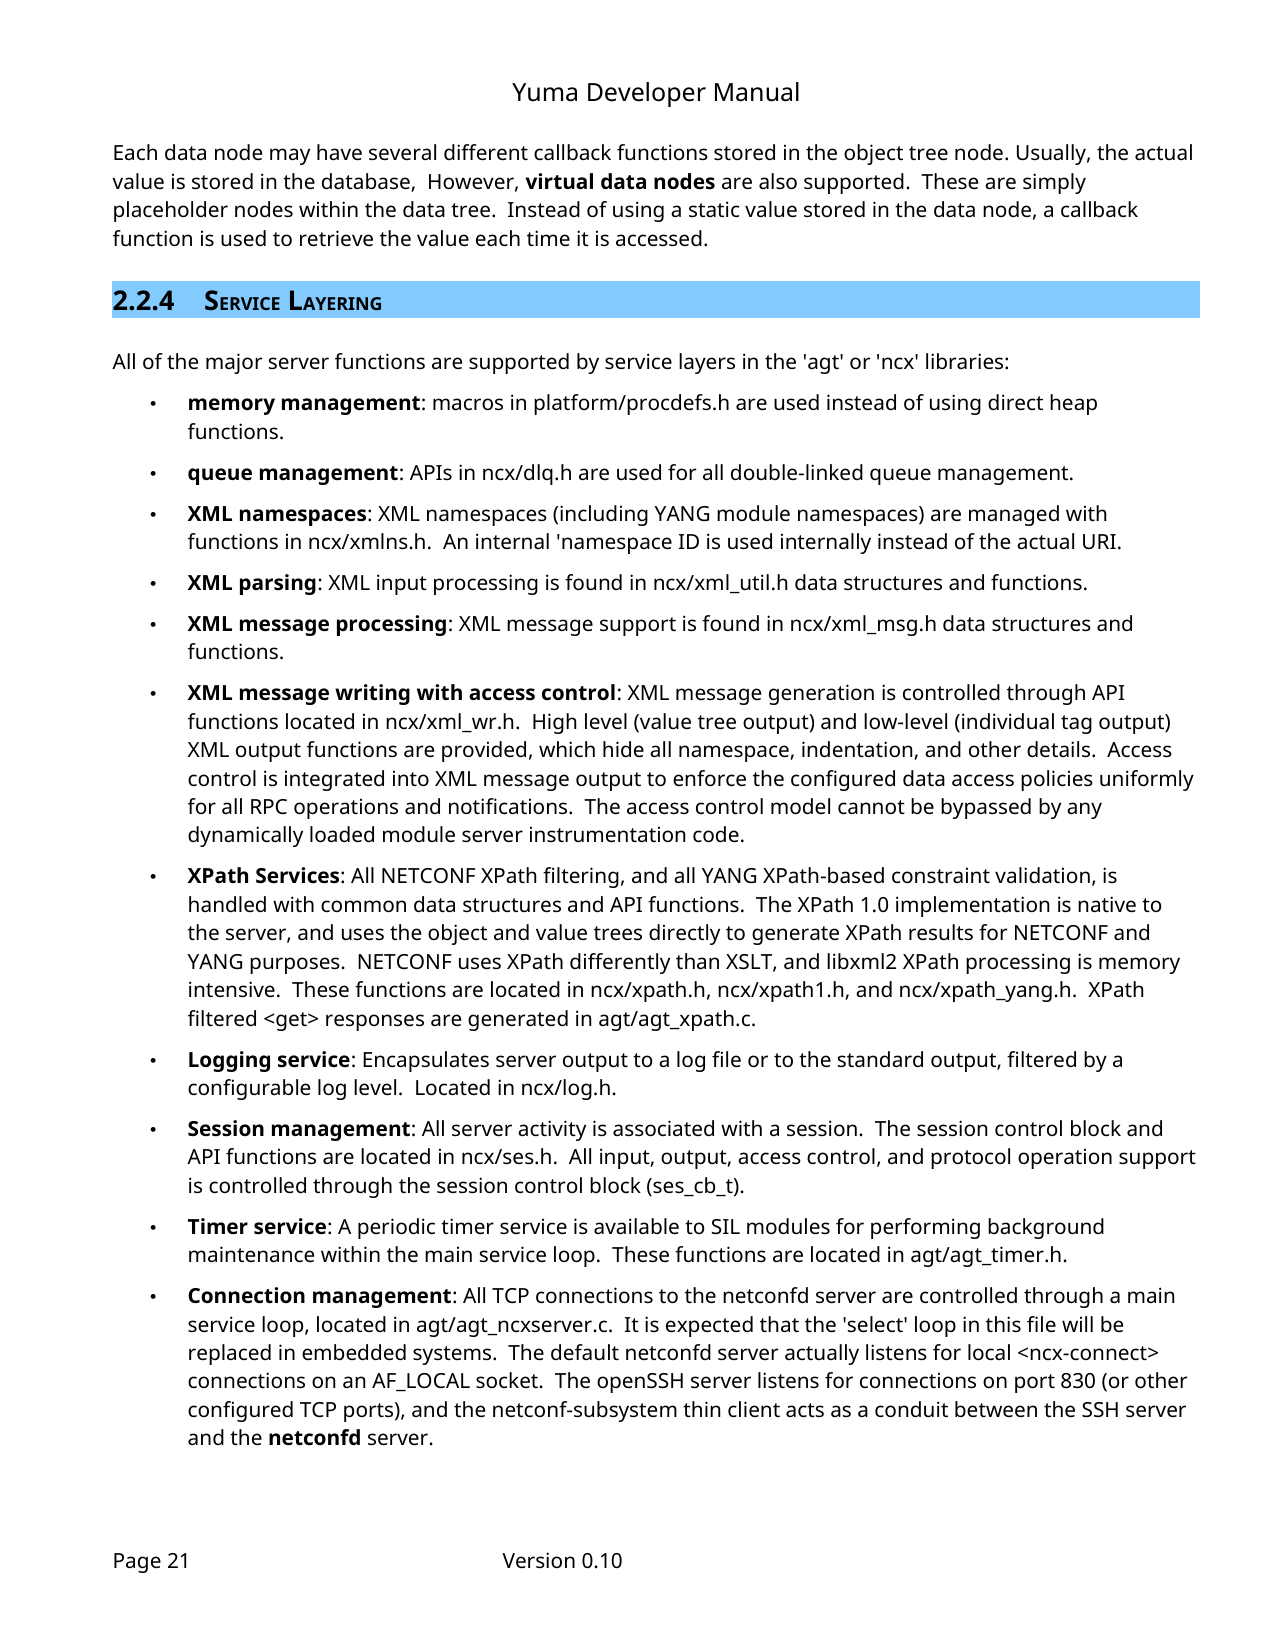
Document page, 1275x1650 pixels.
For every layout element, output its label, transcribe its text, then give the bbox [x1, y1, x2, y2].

list memory management: macros in platform/procdefs.h are used instead of using direct heap functions. [150, 388, 1200, 445]
subtitle Service Layering [112, 281, 1200, 318]
list Timer service: A periodic timer service is available to SIL modules for performing background maintenance within the main service loop. These functions are located in agt/agt_timer.h. [150, 1212, 1200, 1269]
list XML message processing: XML message support is found in ncx/xml_msg.h data structures and functions. [150, 609, 1200, 666]
list XML message writing with access control: XML message generation is controlled through API functions located in ncx/xml_wr.h. High level (value tree output) and low-level (individual tag output) XML output functions are provided, which hide all namespace, indentation, and other details. Access control is integrated into XML message output to enforce the configured data access policies uniformly for all RPC operations and notifications. The access control model cannot be bypassed by any dynamically loaded module server instrumentation code. [150, 678, 1200, 849]
text Each data node may have several different callback functions stored in the object tree node. Usually, the actual value is stored in the database, However, virtual data nodes are also supported. These are simply placeholder nodes within the data tree. Instead of using a static value stored in the data node, a callback function is used to retrieve the value each time it is accessed. [112, 138, 1200, 252]
list Connection management: All TCP connections to the netconfd server are controlled through a main service loop, located in agt/agt_ncxserver.c. It is expected that the 'select' loop in this file will be replaced in embedded systems. The default netconfd server actually listens for local <ncx-connect> connections on an AF_LOCAL socket. The openSSH server listens for connections on port 830 (or other configured TCP ports), and the netconf-subsystem thin client acts as a conduit between the SSH server and the netconfd server. [150, 1281, 1200, 1452]
list XPath Services: All NETCONF XPath filtering, and all YANG XPath-based constraint validation, is handled with common data structures and API functions. The XPath 1.0 implementation is native to the server, and uses the object and value trees directly to generate XPath results for NETCONF and YANG purposes. NETCONF uses XPath differently than XSLT, and libxml2 XPath processing is memory intensive. These functions are located in ncx/xpath.h, ncx/xpath1.h, and ncx/xpath_yang.h. XPath filtered <get> responses are generated in agt/agt_xpath.c. [150, 862, 1200, 1032]
list Session management: All server activity is associated with a session. The session control block and API functions are located in ncx/ses.h. All input, output, access control, and protocol operation support is controlled through the session control block (ses_cb_t). [150, 1114, 1200, 1199]
text All of the major server functions are supported by service layers in the 'agt' or 'ncx' libraries: [112, 347, 1200, 376]
list XML parsing: XML input processing is found in ncx/xml_util.h data structures and functions. [150, 568, 1200, 597]
list Logging service: Encapsulates server output to a log file or to the standard output, filtered by a configurable log level. Located in ncx/log.h. [150, 1045, 1200, 1102]
list XML namespaces: XML namespaces (including YANG module namespaces) are managed with functions in ncx/xmlns.h. An internal 'namespace ID is used internally instead of the actual URI. [150, 499, 1200, 556]
list queue management: APIs in ncx/dlq.h are used for all double-linked queue management. [150, 458, 1200, 486]
